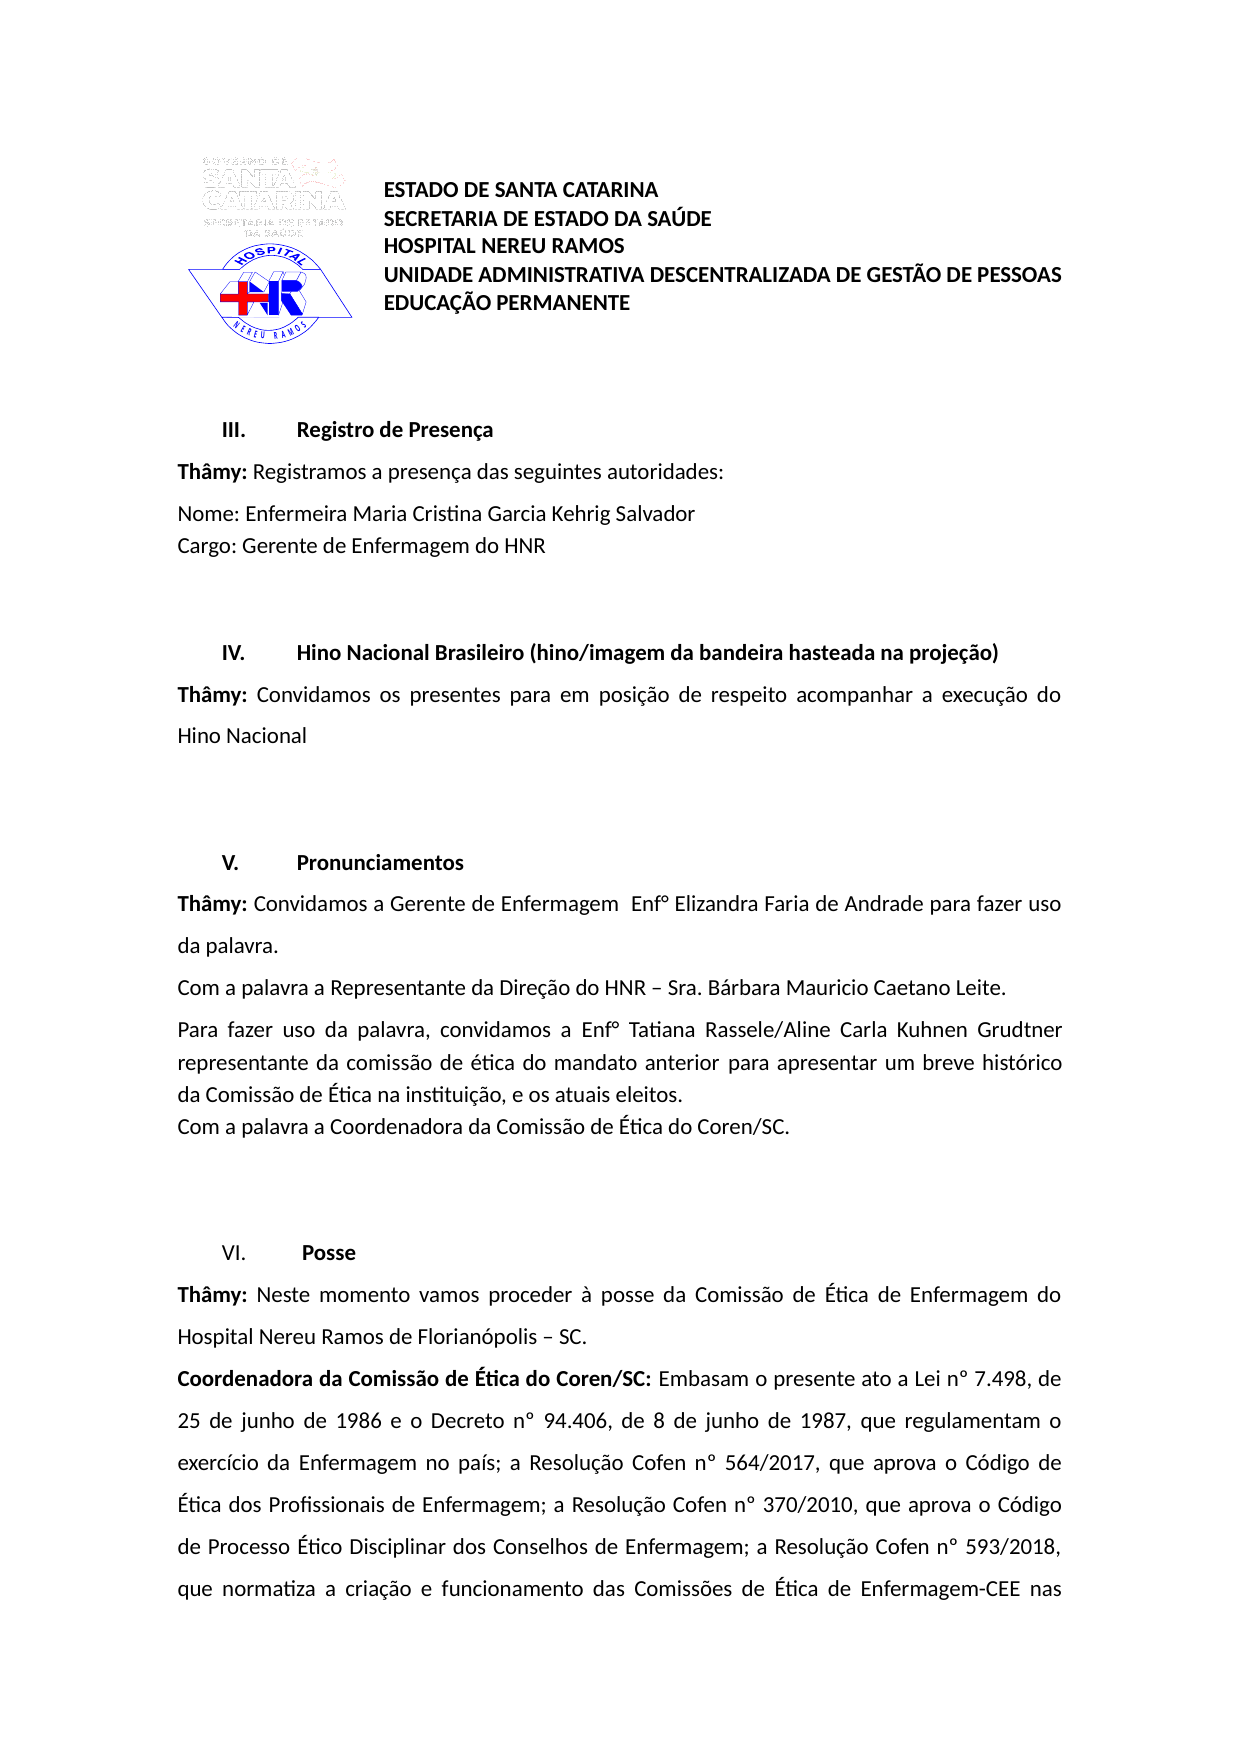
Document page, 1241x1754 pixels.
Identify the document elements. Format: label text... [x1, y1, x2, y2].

list Thâmy: Convidamos os presentes para em posição de respeito acompanhar a execução do Hino Nacional [177, 680, 1063, 750]
list Pronunciamentos [222, 848, 1063, 876]
text Nome: Enfermeira Maria Cristina Garcia Kehrig Salvador [177, 499, 1063, 527]
text Para fazer uso da palavra, convidamos a Enf° Tatiana Rassele/Aline Carla Kuhnen Grudtner representante da comissão de ética do mandato anterior para apresentar um breve histórico da Comissão de Ética na instituição, e os atuais eleitos. [177, 1016, 1063, 1108]
list Posse [222, 1238, 1063, 1266]
text Com a palavra a Coordenadora da Comissão de Ética do Coren/SC. [177, 1112, 1063, 1140]
text Coordenadora da Comissão de Ética do Coren/SC: Embasam o presente ato a Lei nº 7.498, de 25 de junho de 1986 e o Decreto nº 94.406, de 8 de junho de 1987, que regulamentam o exercício da Enfermagem no país; a Resolução Cofen nº 564/2017, que aprova o Código de Ética dos Profissionais de Enfermagem; a Resolução Cofen nº 370/2010, que aprova o Código de Processo Ético Disciplinar dos Conselhos de Enfermagem; a Resolução Cofen nº 593/2018, que normatiza a criação e funcionamento das Comissões de Ética de Enfermagem-CEE nas [177, 1364, 1063, 1602]
text Thâmy: Neste momento vamos proceder à posse da Comissão de Ética de Enfermagem do Hospital Nereu Ramos de Florianópolis – SC. [177, 1280, 1063, 1350]
text Thâmy: Registramos a presença das seguintes autoridades: [177, 457, 1063, 485]
text Com a palavra a Representante da Direção do HNR – Sra. Bárbara Mauricio Caetano Leite. [177, 973, 1063, 1002]
list Hino Nacional Brasileiro (hino/imagem da bandeira hasteada na projeção) [222, 638, 1063, 666]
text Cargo: Gerente de Enfermagem do HNR [177, 531, 1063, 559]
text Thâmy: Convidamos a Gerente de Enfermagem Enf° Elizandra Faria de Andrade para fazer uso da palavra. [177, 889, 1063, 959]
list Registro de Presença [222, 415, 1063, 443]
